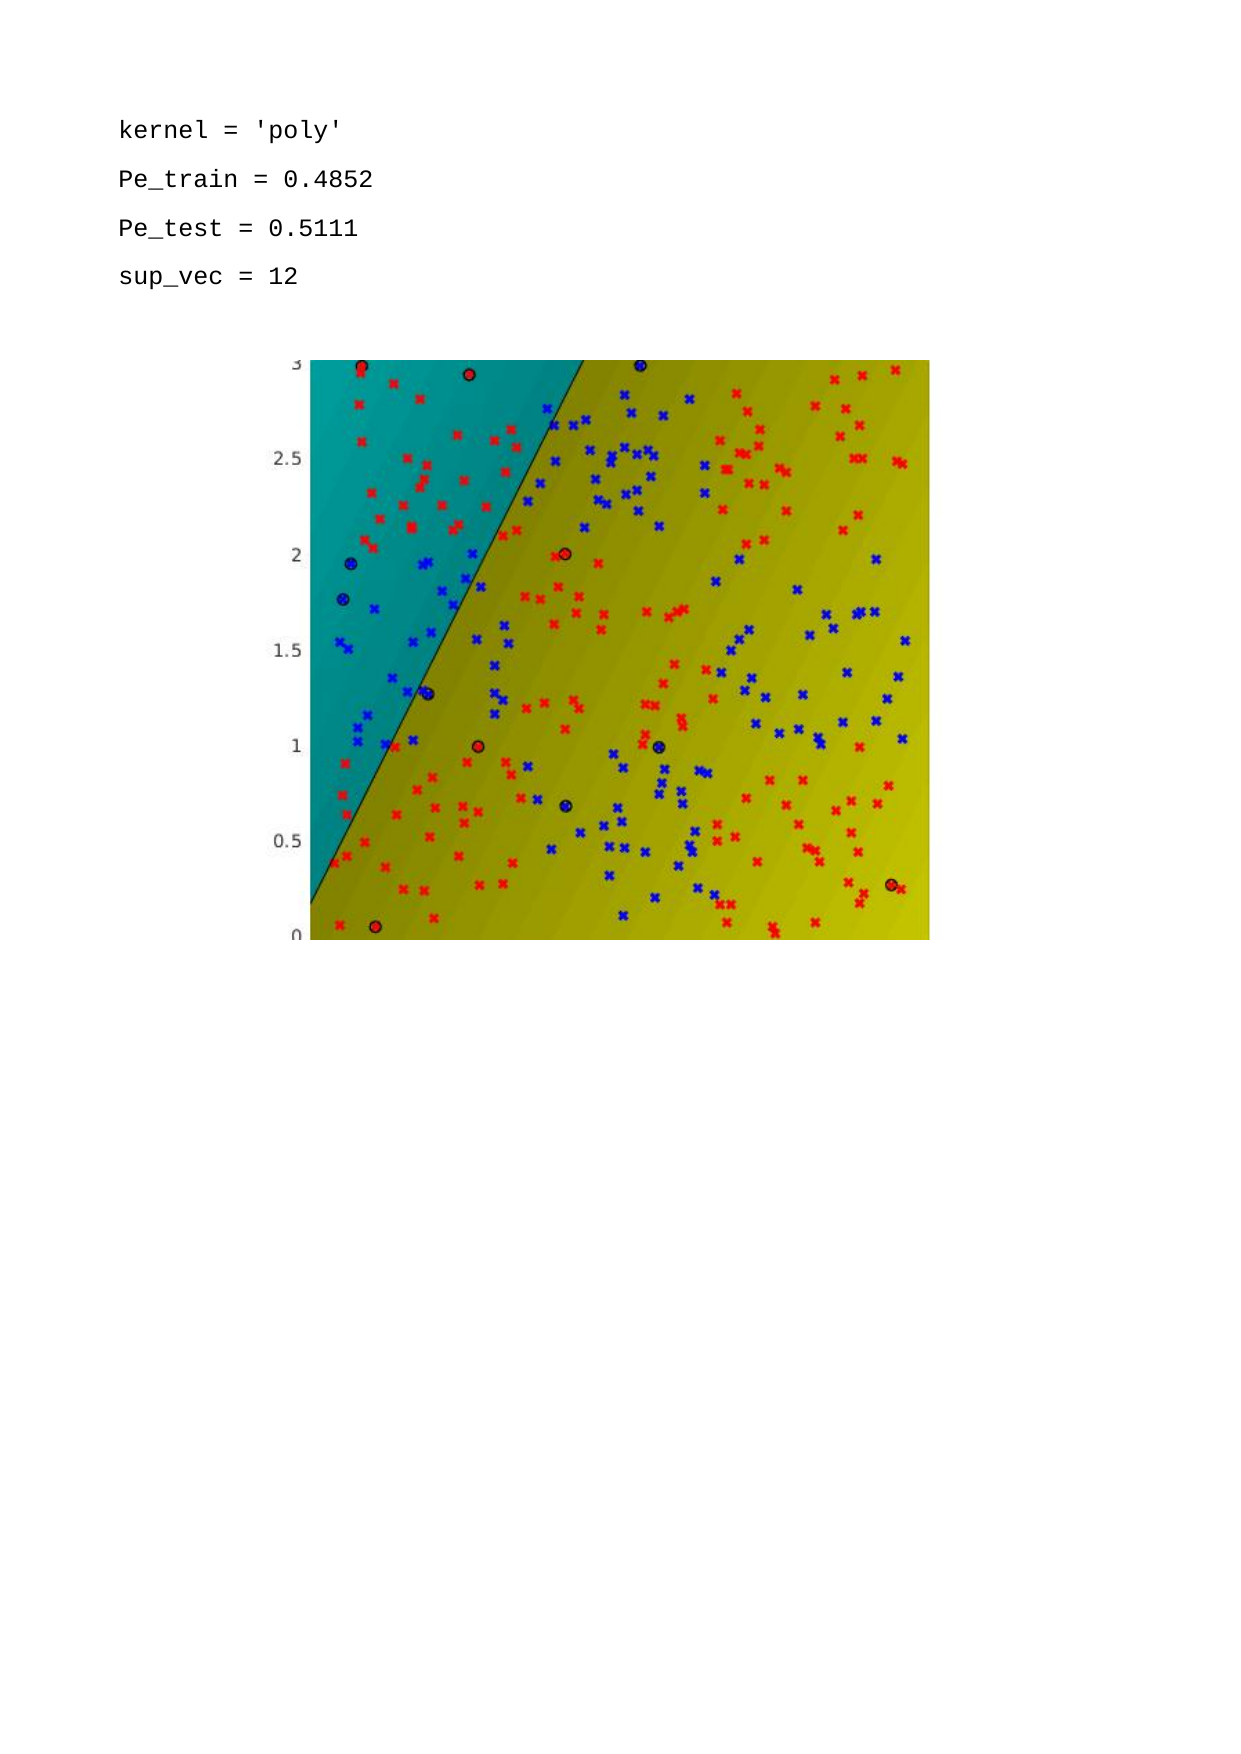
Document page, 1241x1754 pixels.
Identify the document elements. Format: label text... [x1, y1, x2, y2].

picture [233, 360, 1007, 940]
text sup_vec = 12 [118, 264, 1122, 292]
text Pe_train = 0.4852 [118, 167, 1122, 195]
text Pe_test = 0.5111 [118, 215, 1122, 243]
text kernel = 'poly' [118, 118, 1122, 146]
